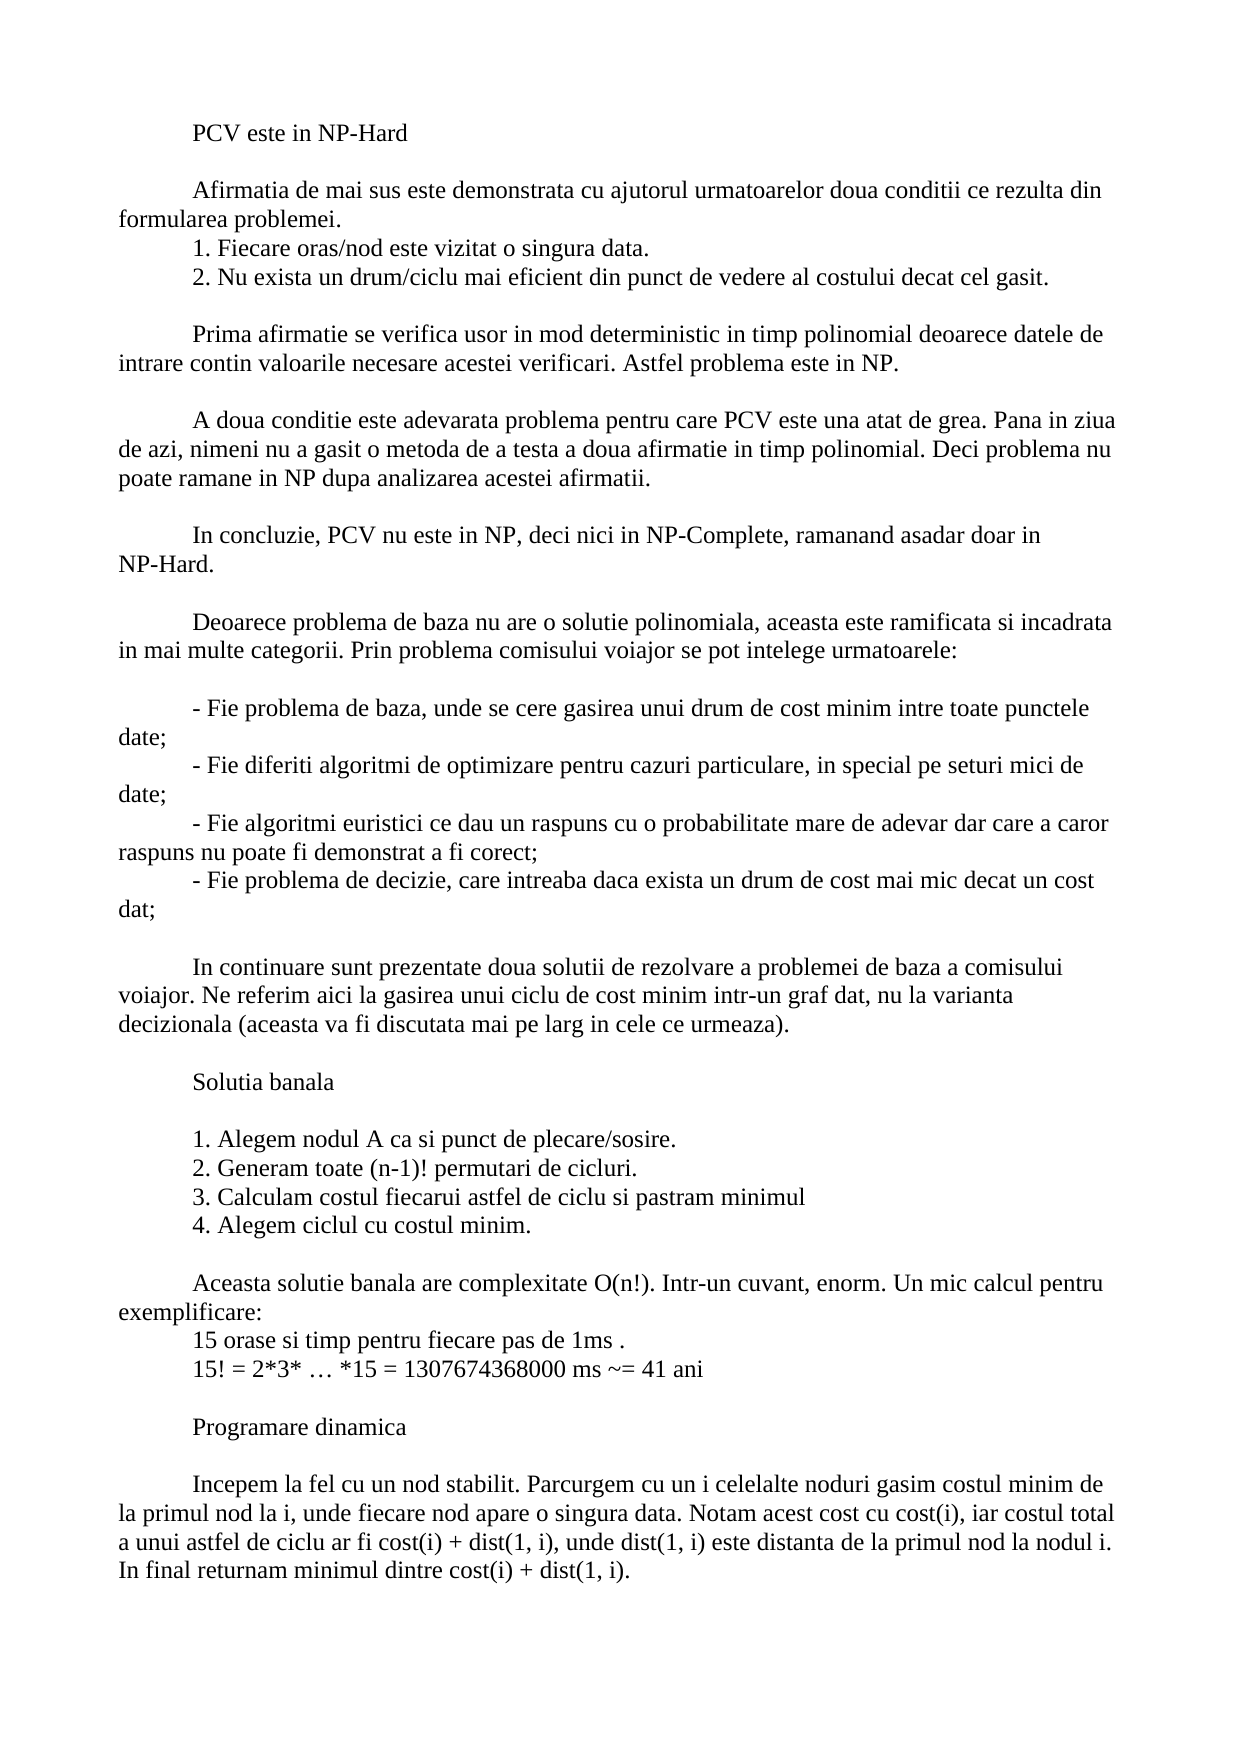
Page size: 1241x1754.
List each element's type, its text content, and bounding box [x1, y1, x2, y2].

text 2. Nu exista un drum/ciclu mai eficient din punct de vedere al costului decat cel gasit. [118, 262, 1122, 291]
text - Fie algoritmi euristici ce dau un raspuns cu o probabilitate mare de adevar dar care a caror raspuns nu poate fi demonstrat a fi corect; [118, 808, 1122, 866]
text 4. Alegem ciclul cu costul minim. [118, 1211, 1122, 1239]
text Afirmatia de mai sus este demonstrata cu ajutorul urmatoarelor doua conditii ce rezulta din formularea problemei. [118, 176, 1122, 233]
text 15! = 2*3* … *15 = 1307674368000 ms ~= 41 ani [118, 1354, 1122, 1383]
text Aceasta solutie banala are complexitate O(n!). Intr-un cuvant, enorm. Un mic calcul pentru exemplificare: [118, 1268, 1122, 1326]
text Incepem la fel cu un nod stabilit. Parcurgem cu un i celelalte noduri gasim costul minim de la primul nod la i, unde fiecare nod apare o singura data. Notam acest cost cu cost(i), iar costul total a unui astfel de ciclu ar fi cost(i) + dist(1, i), unde dist(1, i) este distanta de la primul nod la nodul i. In final returnam minimul dintre cost(i) + dist(1, i). [118, 1469, 1122, 1584]
text Solutia banala [118, 1067, 1122, 1096]
text 3. Calculam costul fiecarui astfel de ciclu si pastram minimul [118, 1182, 1122, 1211]
text 2. Generam toate (n-1)! permutari de cicluri. [118, 1153, 1122, 1182]
text 15 orase si timp pentru fiecare pas de 1ms . [118, 1326, 1122, 1354]
text A doua conditie este adevarata problema pentru care PCV este una atat de grea. Pana in ziua de azi, nimeni nu a gasit o metoda de a testa a doua afirmatie in timp polinomial. Deci problema nu poate ramane in NP dupa analizarea acestei afirmatii. [118, 406, 1122, 492]
text - Fie problema de decizie, care intreaba daca exista un drum de cost mai mic decat un cost dat; [118, 866, 1122, 923]
text Deoarece problema de baza nu are o solutie polinomiala, aceasta este ramificata si incadrata in mai multe categorii. Prin problema comisului voiajor se pot intelege urmatoarele: [118, 607, 1122, 664]
text PCV este in NP-Hard [118, 118, 1122, 147]
text Prima afirmatie se verifica usor in mod deterministic in timp polinomial deoarece datele de intrare contin valoarile necesare acestei verificari. Astfel problema este in NP. [118, 319, 1122, 377]
text In concluzie, PCV nu este in NP, deci nici in NP-Complete, ramanand asadar doar in NP-Hard. [118, 521, 1122, 578]
text 1. Fiecare oras/nod este vizitat o singura data. [118, 233, 1122, 262]
text 1. Alegem nodul A ca si punct de plecare/sosire. [118, 1124, 1122, 1153]
text In continuare sunt prezentate doua solutii de rezolvare a problemei de baza a comisului voiajor. Ne referim aici la gasirea unui ciclu de cost minim intr-un graf dat, nu la varianta decizionala (aceasta va fi discutata mai pe larg in cele ce urmeaza). [118, 952, 1122, 1038]
text Programare dinamica [118, 1412, 1122, 1441]
text - Fie diferiti algoritmi de optimizare pentru cazuri particulare, in special pe seturi mici de date; [118, 751, 1122, 808]
text - Fie problema de baza, unde se cere gasirea unui drum de cost minim intre toate punctele date; [118, 693, 1122, 751]
